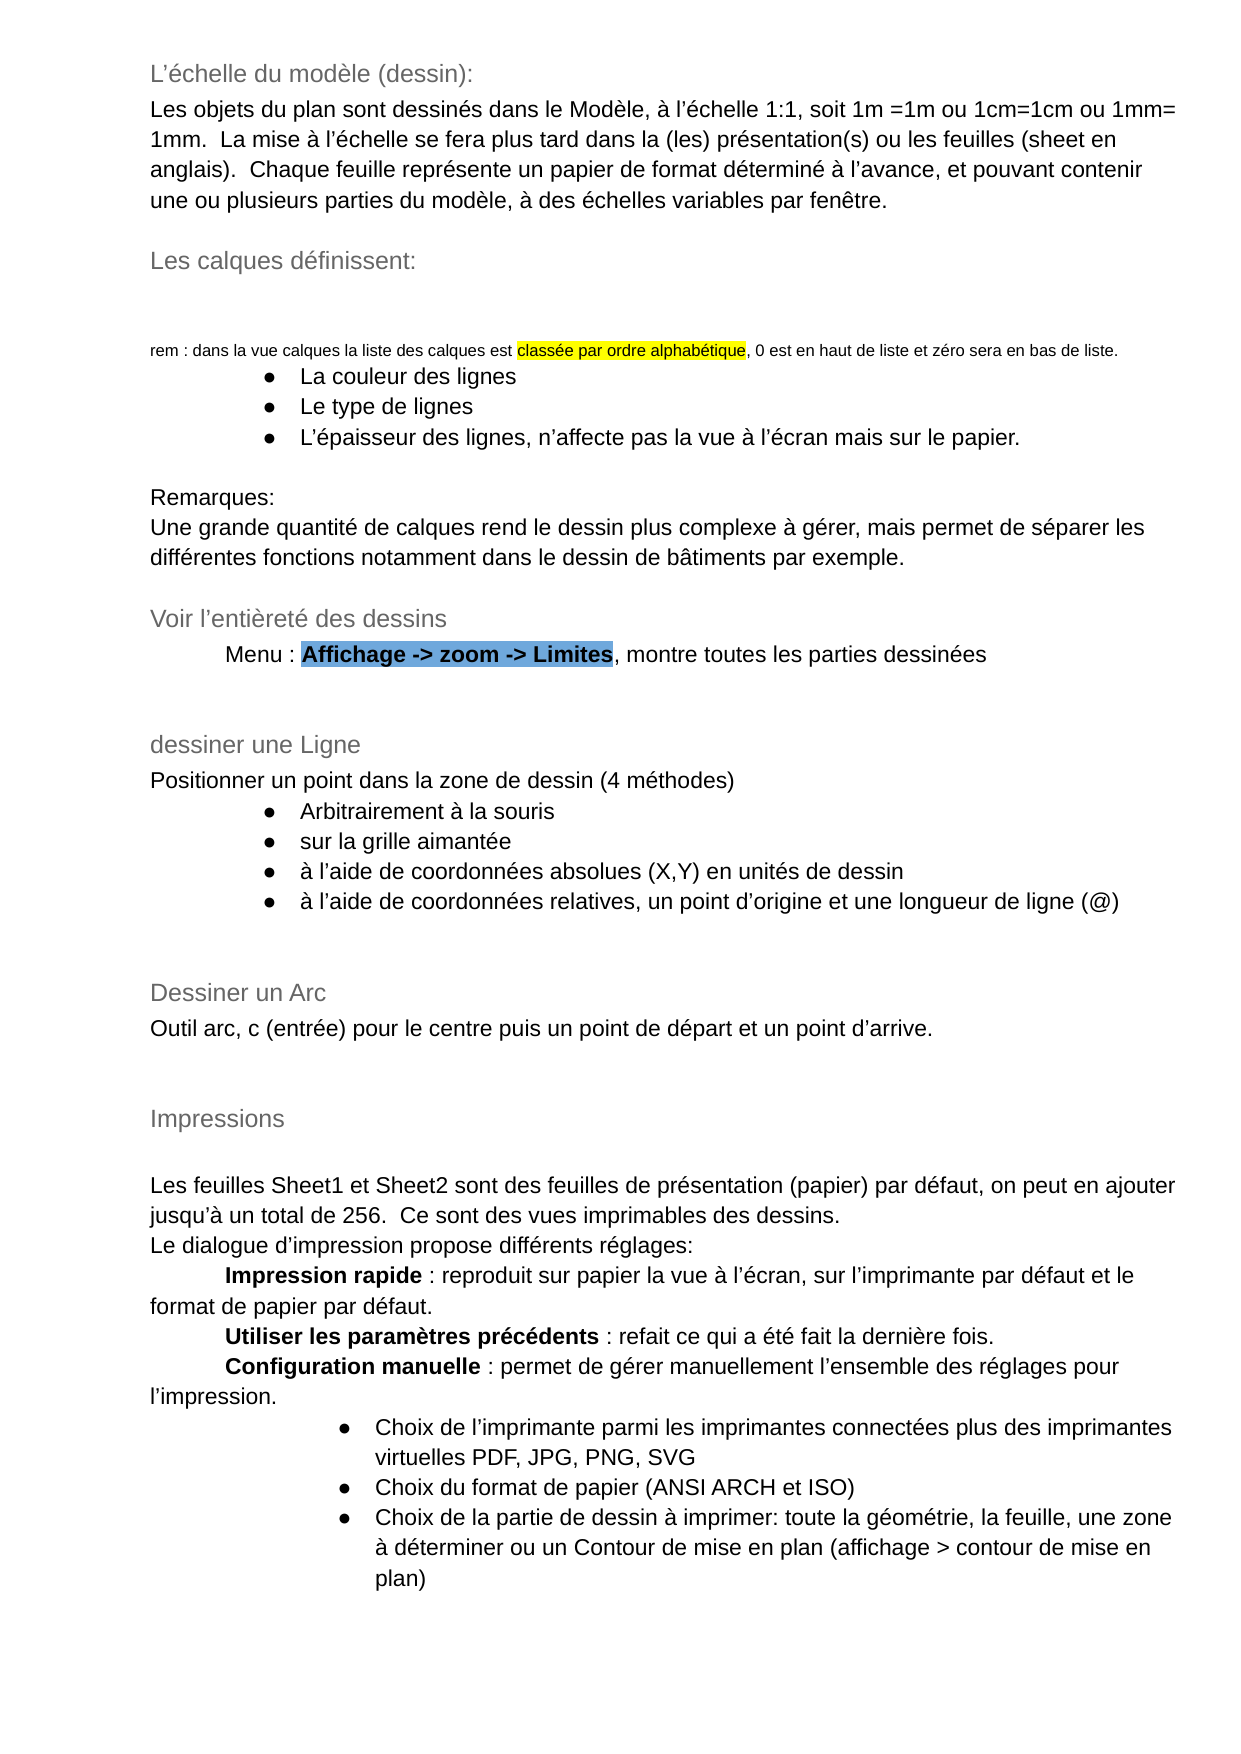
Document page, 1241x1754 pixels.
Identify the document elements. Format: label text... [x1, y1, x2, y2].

list sur la grille aimantée [262, 828, 1181, 854]
text Positionner un point dans la zone de dessin (4 méthodes) [150, 767, 1181, 794]
text Impression rapide : reproduit sur papier la vue à l’écran, sur l’imprimante par défaut et le format de papier par défaut. [150, 1262, 1181, 1319]
list Arbitrairement à la souris [262, 798, 1181, 824]
text rem : dans la vue calques la liste des calques est classée par ordre alphabétique, 0 est en haut de liste et zéro sera en bas de liste. [150, 341, 1181, 360]
text Configuration manuelle : permet de gérer manuellement l’ensemble des réglages pour l’impression. [150, 1353, 1181, 1409]
subtitle Impressions [150, 1104, 1181, 1133]
text Le dialogue d’impression propose différents réglages: [150, 1232, 1181, 1258]
subtitle Dessiner un Arc [150, 978, 1181, 1007]
text Une grande quantité de calques rend le dessin plus complexe à gérer, mais permet de séparer les différentes fonctions notamment dans le dessin de bâtiments par exemple. [150, 514, 1181, 571]
list La couleur des lignes [262, 363, 1181, 389]
text Les feuilles Sheet1 et Sheet2 sont des feuilles de présentation (papier) par défaut, on peut en ajouter jusqu’à un total de 256. Ce sont des vues imprimables des dessins. [150, 1172, 1181, 1228]
list à l’aide de coordonnées relatives, un point d’origine et une longueur de ligne (@) [262, 888, 1181, 914]
list Choix du format de papier (ANSI ARCH et ISO) [337, 1474, 1181, 1500]
list à l’aide de coordonnées absolues (X,Y) en unités de dessin [262, 858, 1181, 884]
text Remarques: [150, 484, 1181, 510]
text Menu : Affichage -> zoom -> Limites, montre toutes les parties dessinées [150, 641, 1181, 667]
subtitle Les calques définissent: [150, 246, 1181, 275]
text Les objets du plan sont dessinés dans le Modèle, à l’échelle 1:1, soit 1m =1m ou 1cm=1cm ou 1mm= 1mm. La mise à l’échelle se fera plus tard dans la (les) présentation(s) ou les feuilles (sheet en anglais). Chaque feuille représente un papier de format déterminé à l’avance, et pouvant contenir une ou plusieurs parties du modèle, à des échelles variables par fenêtre. [150, 96, 1181, 213]
subtitle dessiner une Ligne [150, 730, 1181, 759]
subtitle L’échelle du modèle (dessin): [150, 59, 1181, 88]
list Choix de l’imprimante parmi les imprimantes connectées plus des imprimantes virtuelles PDF, JPG, PNG, SVG [337, 1413, 1181, 1470]
list Choix de la partie de dessin à imprimer: toute la géométrie, la feuille, une zone à déterminer ou un Contour de mise en plan (affichage > contour de mise en plan) [337, 1504, 1181, 1591]
list Le type de lignes [262, 393, 1181, 419]
list L’épaisseur des lignes, n’affecte pas la vue à l’écran mais sur le papier. [262, 423, 1181, 450]
subtitle Voir l’entièreté des dessins [150, 604, 1181, 632]
text Utiliser les paramètres précédents : refait ce qui a été fait la dernière fois. [150, 1323, 1181, 1349]
text Outil arc, c (entrée) pour le centre puis un point de départ et un point d’arrive. [150, 1015, 1181, 1041]
